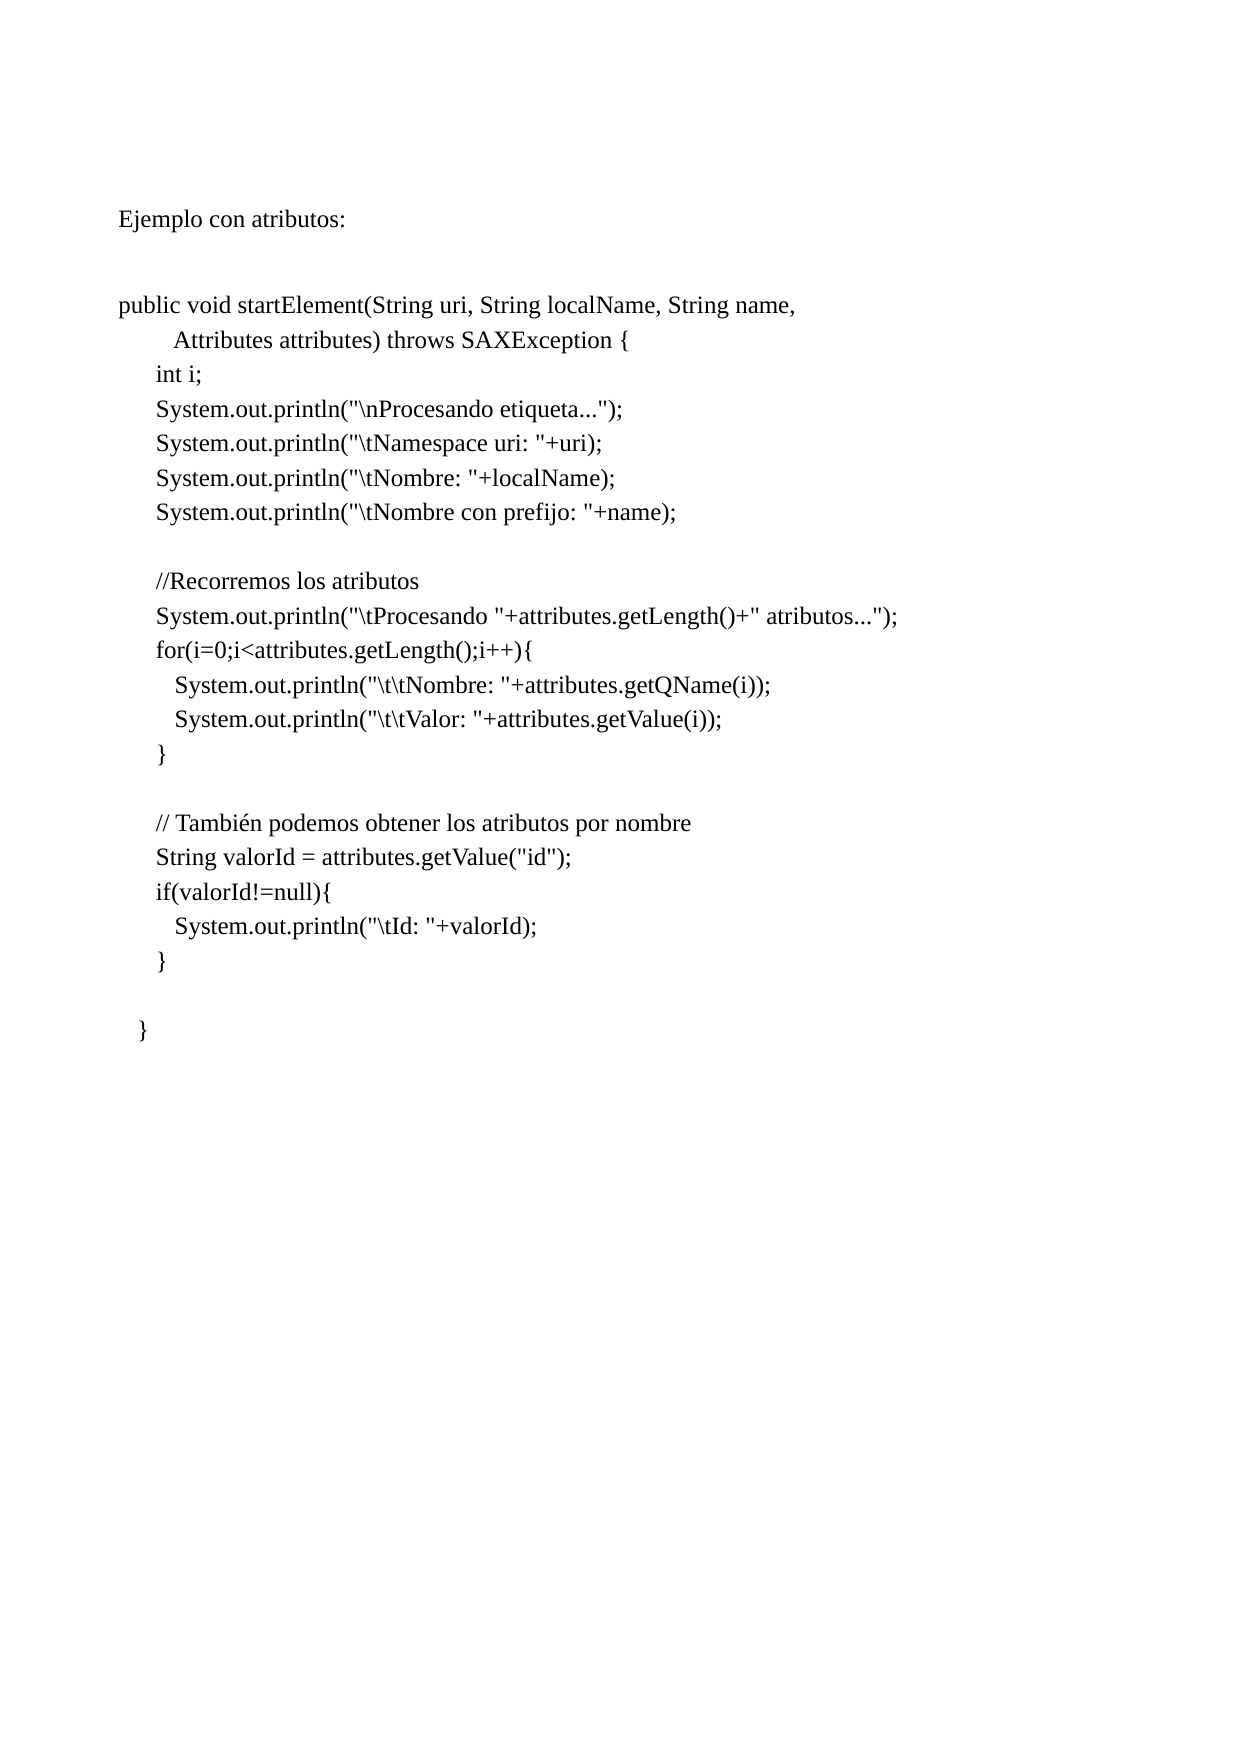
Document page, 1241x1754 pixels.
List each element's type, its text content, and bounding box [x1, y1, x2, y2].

text for(i=0;i<attributes.getLength();i++){ [118, 635, 1122, 664]
text if(valorId!=null){ [118, 877, 1122, 906]
text // También podemos obtener los atributos por nombre [118, 808, 1122, 837]
text System.out.println("\tProcesando "+attributes.getLength()+" atributos..."); [118, 601, 1122, 630]
text } [118, 946, 1122, 974]
text } [118, 1015, 1122, 1043]
text System.out.println("\nProcesando etiqueta..."); [118, 394, 1122, 423]
text Ejemplo con atributos: [118, 204, 1122, 233]
text String valorId = attributes.getValue("id"); [118, 842, 1122, 871]
text System.out.println("\tId: "+valorId); [118, 911, 1122, 940]
text System.out.println("\t\tValor: "+attributes.getValue(i)); [118, 704, 1122, 733]
text Attributes attributes) throws SAXException { [118, 325, 1122, 354]
text System.out.println("\tNombre con prefijo: "+name); [118, 497, 1122, 526]
text System.out.println("\tNombre: "+localName); [118, 463, 1122, 492]
text System.out.println("\tNamespace uri: "+uri); [118, 428, 1122, 457]
text System.out.println("\t\tNombre: "+attributes.getQName(i)); [118, 670, 1122, 699]
text int i; [118, 359, 1122, 388]
text //Recorremos los atributos [118, 566, 1122, 595]
text public void startElement(String uri, String localName, String name, [118, 291, 1122, 319]
text } [118, 739, 1122, 768]
